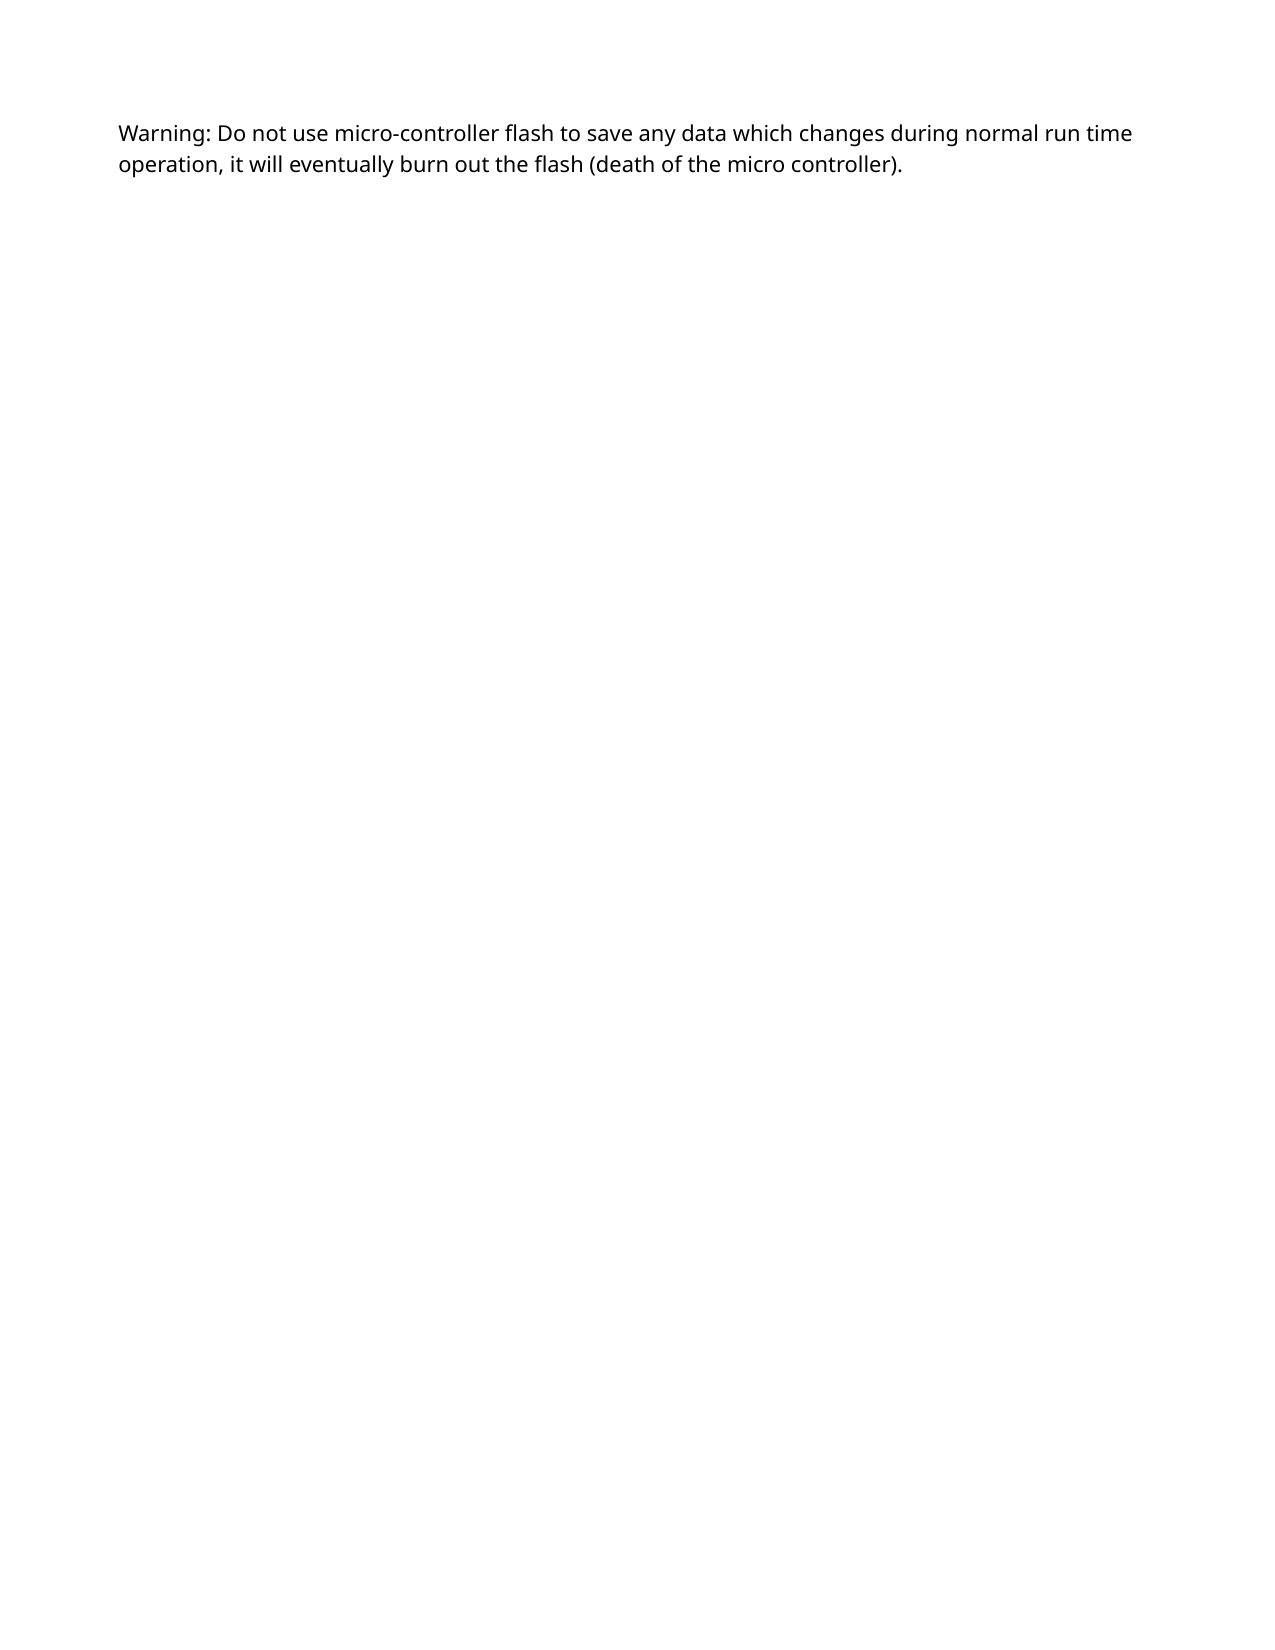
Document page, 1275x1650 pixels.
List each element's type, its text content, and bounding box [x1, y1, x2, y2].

text Warning: Do not use micro-controller flash to save any data which changes during normal run time operation, it will eventually burn out the flash (death of the micro controller). [118, 118, 1157, 179]
